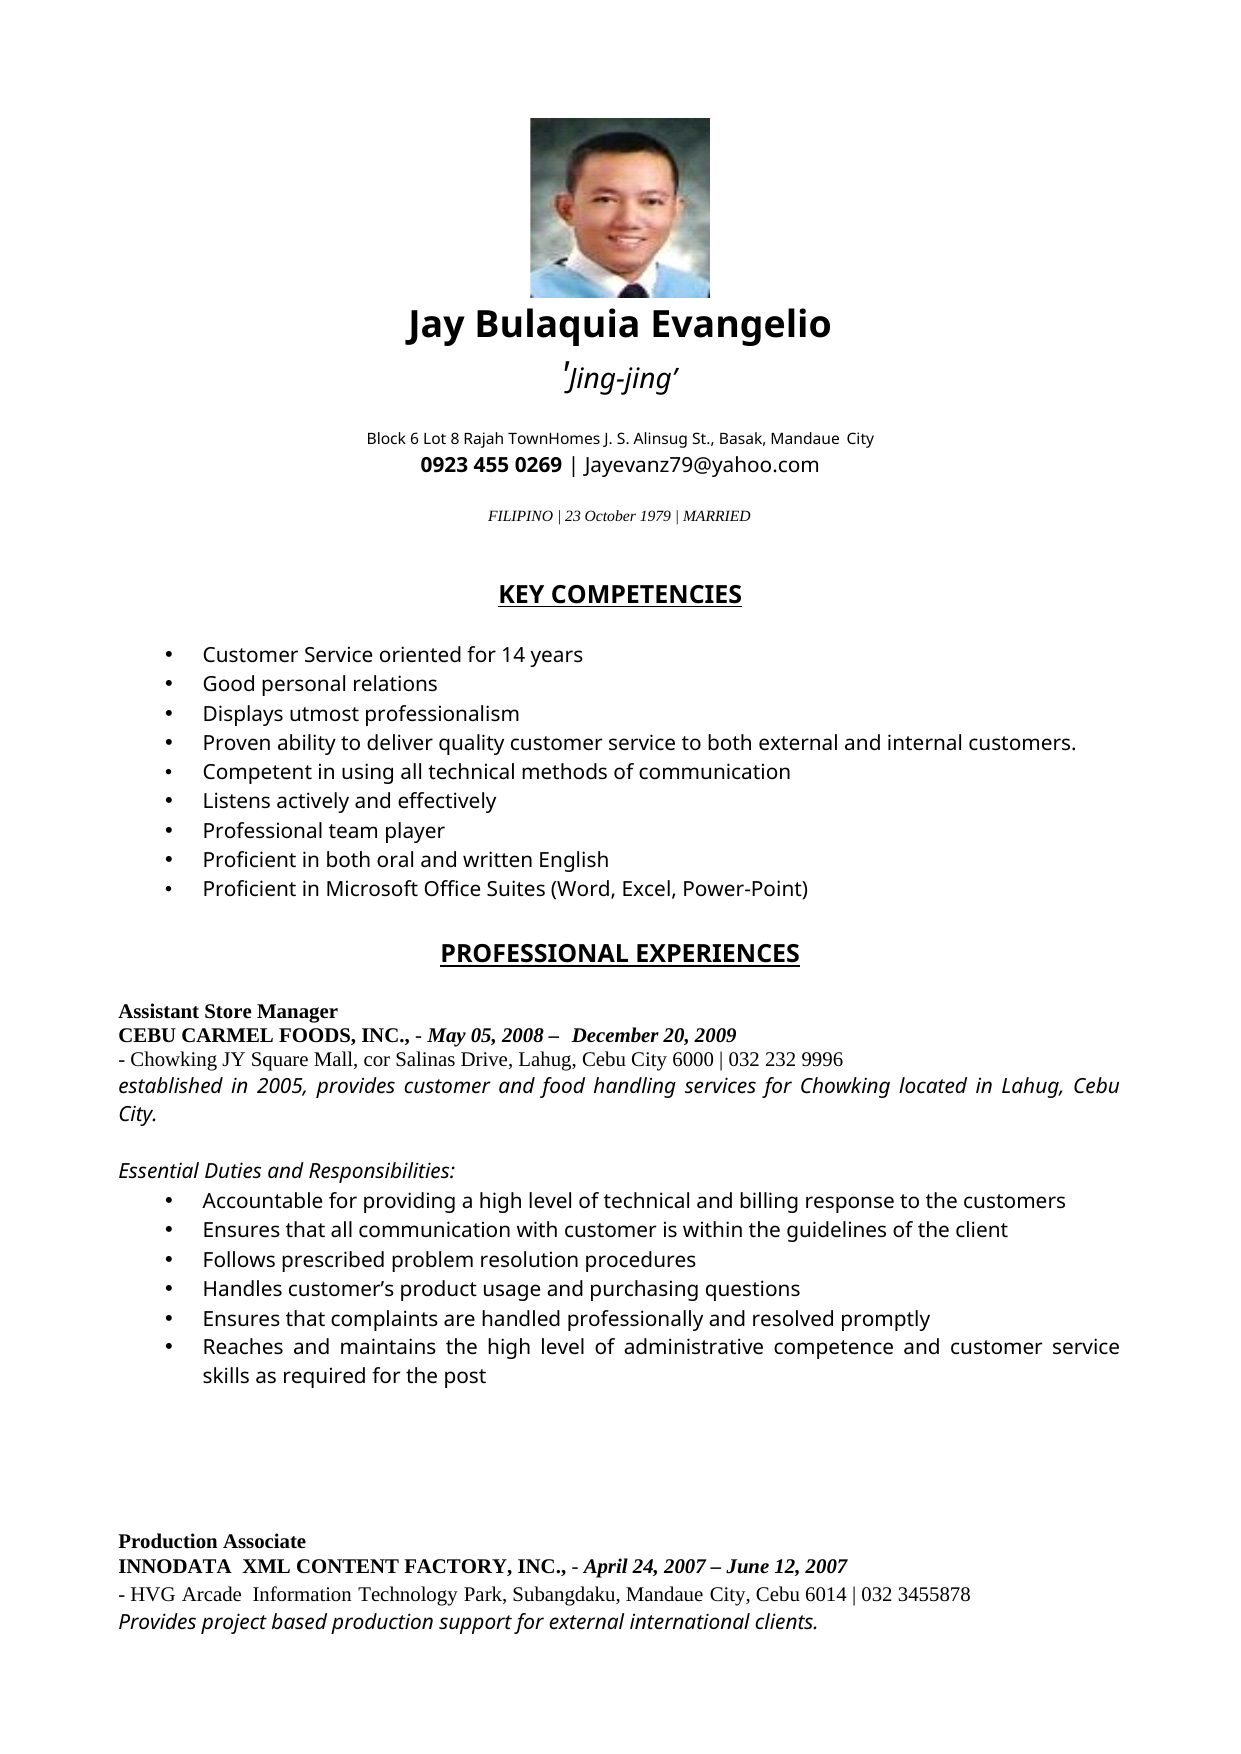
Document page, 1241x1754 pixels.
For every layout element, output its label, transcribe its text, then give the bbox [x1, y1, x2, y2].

list Listens actively and effectively [165, 785, 1122, 815]
list Follows prescribed problem resolution procedures [165, 1244, 1122, 1273]
text Block 6 Lot 8 Rajah TownHomes J. S. Alinsug St., Basak, Mandaue City [118, 421, 1122, 450]
list Professional team player [165, 815, 1122, 844]
text FILIPINO | 23 October 1979 | MARRIED [118, 507, 1122, 525]
text established in 2005, provides customer and food handling services for Chowking located in Lahug, Cebu City. [118, 1071, 1122, 1128]
text 0923 455 0269 | Jayevanz79@yahoo.com [118, 450, 1122, 478]
text INNODATA XML CONTENT FACTORY, INC., - April 24, 2007 – June 12, 2007 [118, 1554, 1122, 1578]
list Customer Service oriented for 14 years [165, 639, 1122, 668]
list Good personal relations [165, 668, 1122, 698]
list Proficient in both oral and written English [165, 844, 1122, 874]
list Proficient in Microsoft Office Suites (Word, Excel, Power-Point) [165, 874, 1122, 902]
text - Chowking JY Square Mall, cor Salinas Drive, Lahug, Cebu City 6000 | 032 232 9996 [118, 1047, 1122, 1071]
list Competent in using all technical methods of communication [165, 757, 1122, 785]
list Accountable for providing a high level of technical and billing response to the customers [165, 1185, 1122, 1214]
text KEY COMPETENCIES [118, 577, 1122, 611]
text Provides project based production support for external international clients. [118, 1607, 1122, 1635]
text Essential Duties and Responsibilities: [118, 1156, 1122, 1185]
list Displays utmost professionalism [165, 698, 1122, 727]
text Assistant Store Manager [118, 999, 1122, 1023]
list Reaches and maintains the high level of administrative competence and customer service skills as required for the post [165, 1332, 1122, 1389]
list Proven ability to deliver quality customer service to both external and internal customers. [165, 727, 1122, 757]
text PROFESSIONAL EXPERIENCES [118, 936, 1122, 970]
list Ensures that complaints are handled professionally and resolved promptly [165, 1303, 1122, 1332]
text Production Associate [118, 1525, 1122, 1554]
list Ensures that all communication with customer is within the guidelines of the client [165, 1214, 1122, 1244]
list Handles customer’s product usage and purchasing questions [165, 1273, 1122, 1303]
text CEBU CARMEL FOODS, INC., - May 05, 2008 – December 20, 2009 [118, 1023, 1122, 1047]
text Jay Bulaquia Evangelio [118, 298, 1122, 349]
text - HVG Arcade Information Technology Park, Subangdaku, Mandaue City, Cebu 6014 | 032 3455878 [118, 1578, 1122, 1607]
text 'Jing-jing’ [118, 349, 1122, 400]
